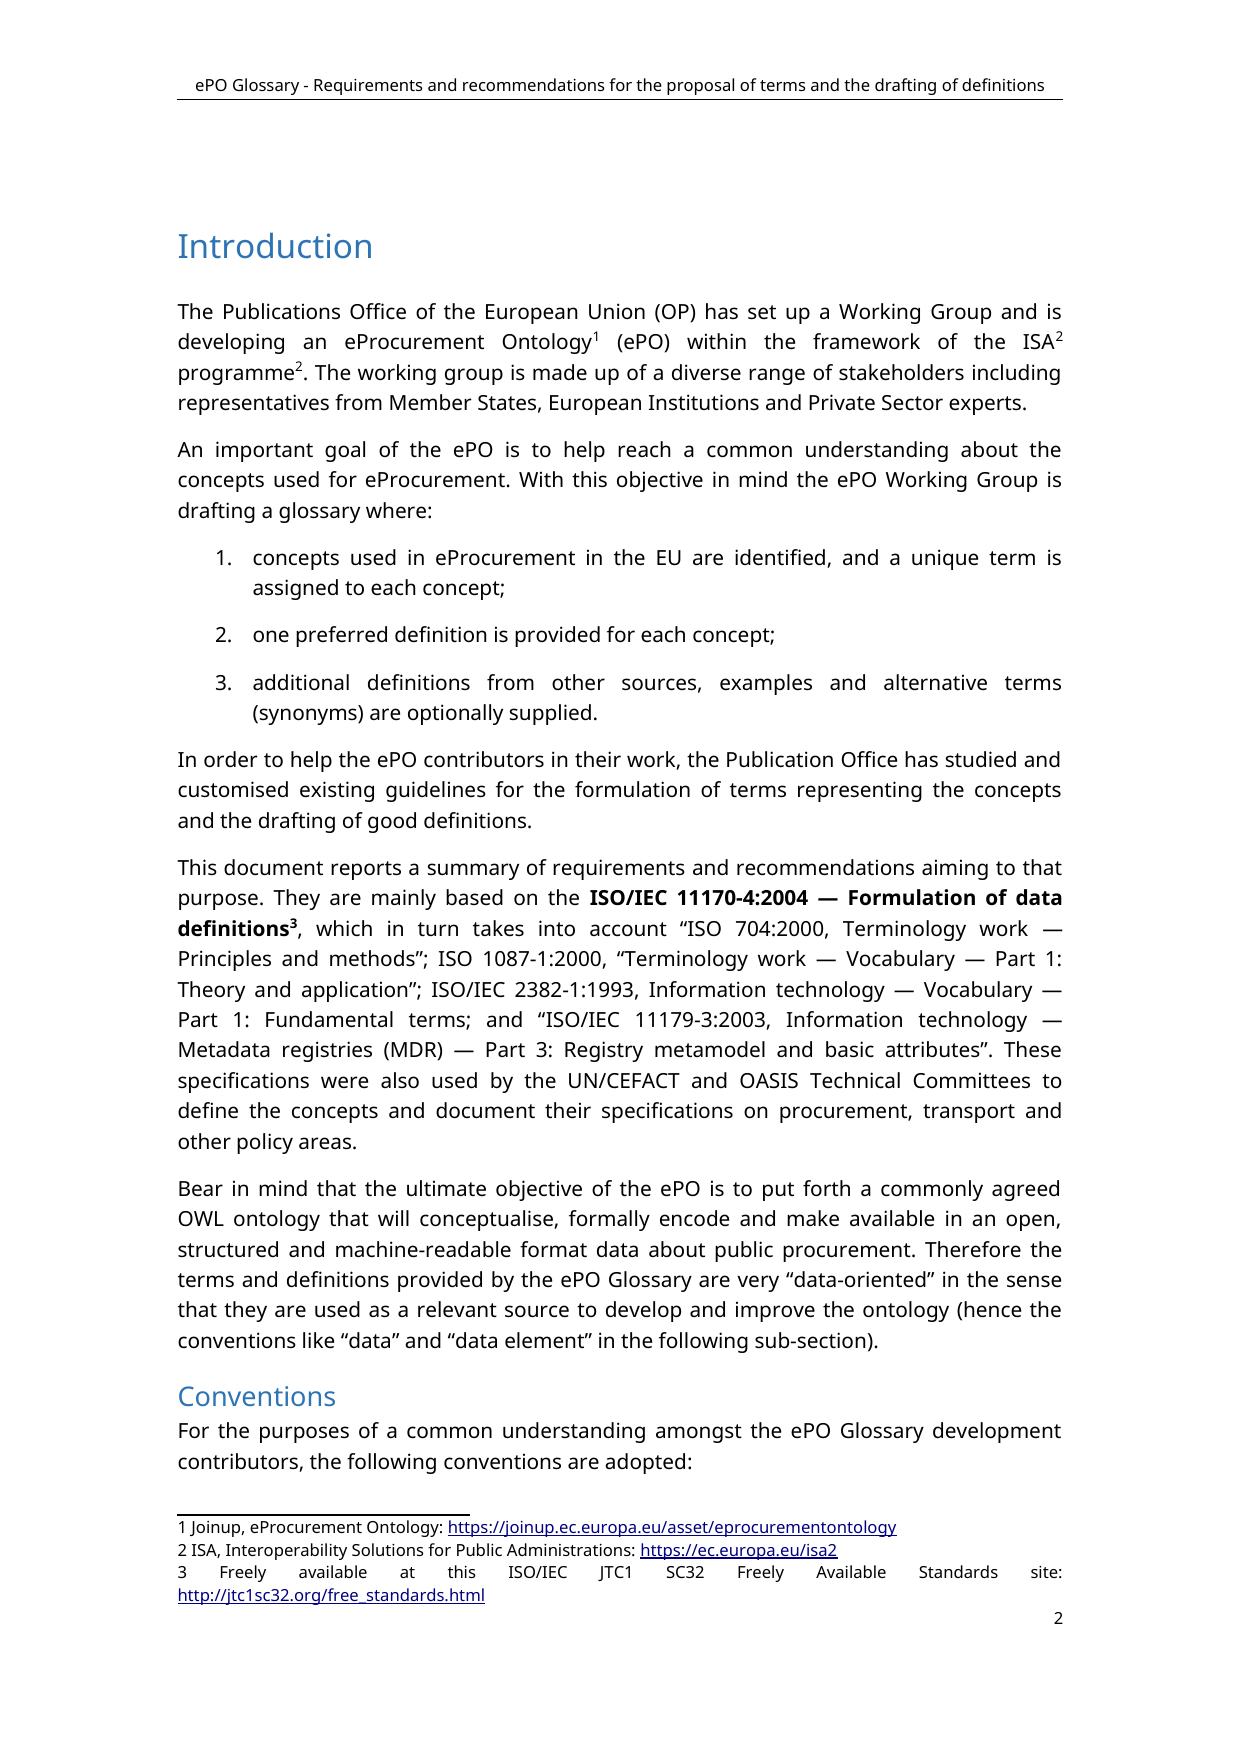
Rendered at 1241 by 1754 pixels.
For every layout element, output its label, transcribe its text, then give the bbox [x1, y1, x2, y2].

subtitle Conventions [177, 1377, 1063, 1414]
text For the purposes of a common understanding amongst the ePO Glossary development contributors, the following conventions are adopted: [177, 1417, 1063, 1476]
text In order to help the ePO contributors in their work, the Publication Office has studied and customised existing guidelines for the formulation of terms representing the concepts and the drafting of good definitions. [177, 745, 1063, 834]
text Freely available at this ISO/IEC JTC1 SC32 Freely Available Standards site: http://jtc1sc32.org/free_standards.html [177, 1561, 1063, 1606]
text Joinup, eProcurement Ontology: https://joinup.ec.europa.eu/asset/eprocurementontology [177, 1516, 1063, 1538]
text An important goal of the ePO is to help reach a common understanding about the concepts used for eProcurement. With this objective in mind the ePO Working Group is drafting a glossary where: [177, 435, 1063, 524]
text Bear in mind that the ultimate objective of the ePO is to put forth a commonly agreed OWL ontology that will conceptualise, formally encode and make available in an open, structured and machine-readable format data about public procurement. Therefore the terms and definitions provided by the ePO Glossary are very “data-oriented” in the sense that they are used as a relevant source to develop and improve the ontology (hence the conventions like “data” and “data element” in the following sub-section). [177, 1174, 1063, 1354]
text The Publications Office of the European Union (OP) has set up a Working Group and is developing an eProcurement Ontology (ePO) within the framework of the ISA2 programme. The working group is made up of a diverse range of stakeholders including representatives from Member States, European Institutions and Private Sector experts. [177, 297, 1063, 417]
text This document reports a summary of requirements and recommendations aiming to that purpose. They are mainly based on the ISO/IEC 11170-4:2004 — Formulation of data definitions, which in turn takes into account “ISO 704:2000, Terminology work — Principles and methods”; ISO 1087-1:2000, “Terminology work — Vocabulary — Part 1: Theory and application”; ISO/IEC 2382-1:1993, Information technology — Vocabulary — Part 1: Fundamental terms; and “ISO/IEC 11179-3:2003, Information technology — Metadata registries (MDR) — Part 3: Registry metamodel and basic attributes”. These specifications were also used by the UN/CEFACT and OASIS Technical Committees to define the concepts and document their specifications on procurement, transport and other policy areas. [177, 853, 1063, 1155]
list one preferred definition is provided for each concept; [215, 621, 1063, 649]
list additional definitions from other sources, examples and alternative terms (synonyms) are optionally supplied. [215, 668, 1063, 727]
text ISA, Interoperability Solutions for Public Administrations: https://ec.europa.eu/isa2 [177, 1538, 1063, 1561]
list concepts used in eProcurement in the EU are identified, and a unique term is assigned to each concept; [215, 543, 1063, 602]
subtitle Introduction [177, 223, 1063, 269]
